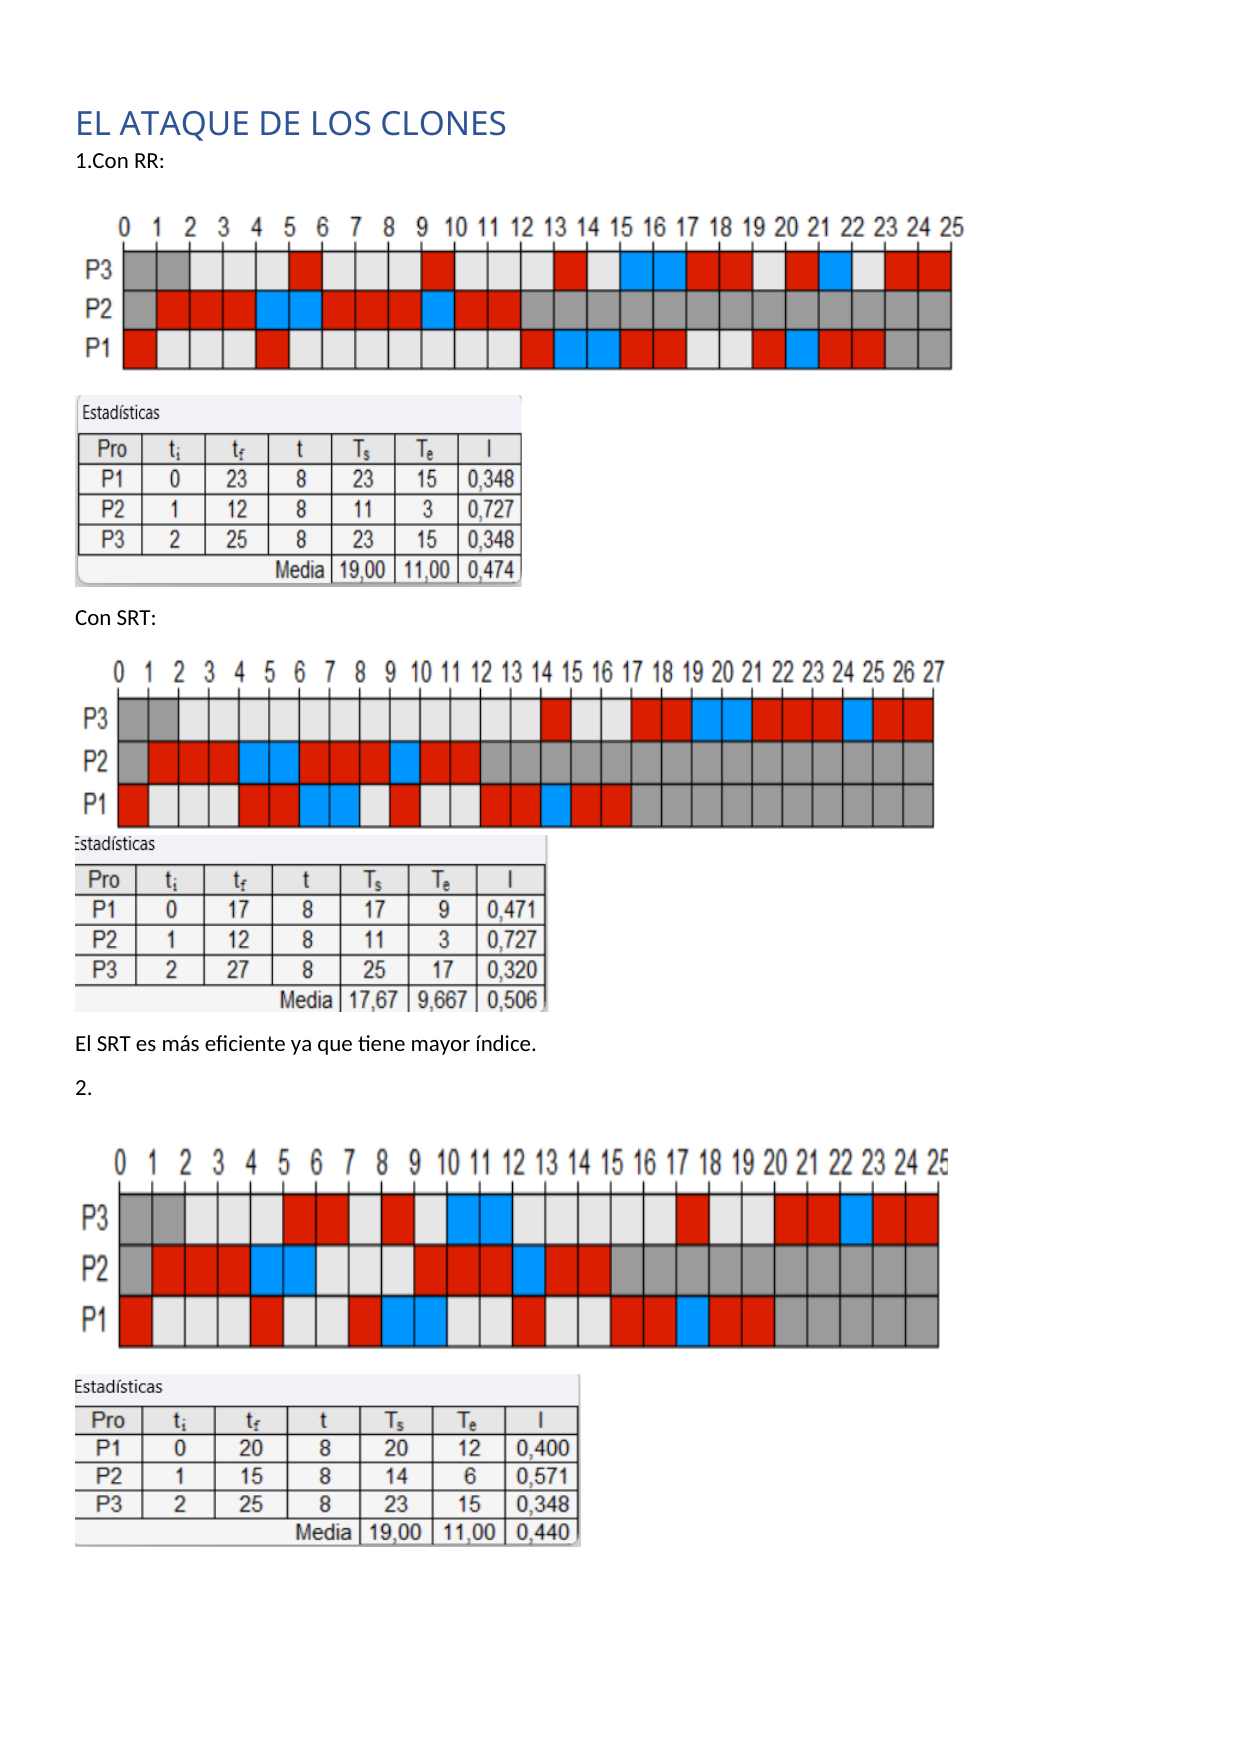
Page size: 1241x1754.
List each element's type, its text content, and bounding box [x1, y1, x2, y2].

text Con SRT: [75, 603, 1165, 631]
subtitle EL ATAQUE DE LOS CLONES [75, 100, 1165, 145]
text El SRT es más eficiente ya que tiene mayor índice. [75, 1029, 1165, 1057]
text 2. [75, 1073, 1165, 1102]
text 1.Con RR: [75, 146, 1165, 174]
